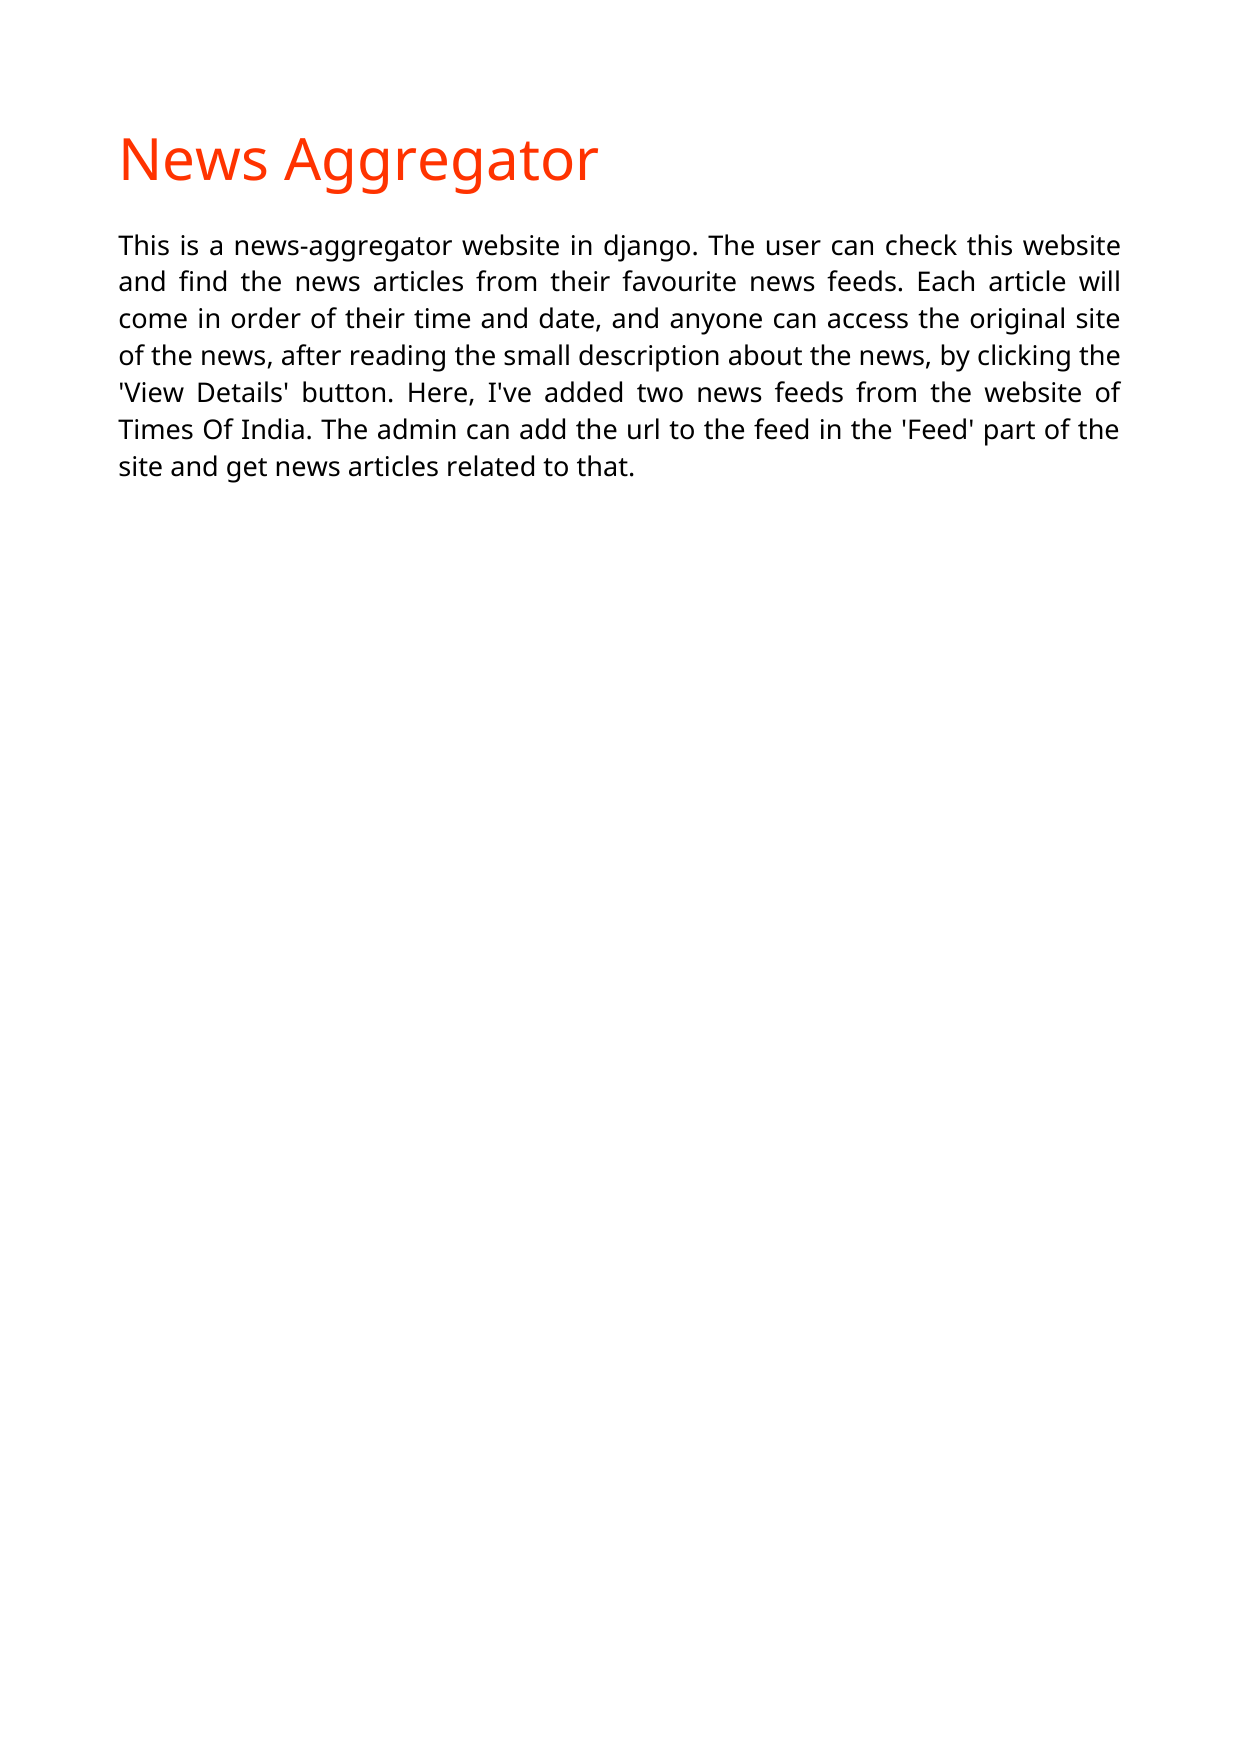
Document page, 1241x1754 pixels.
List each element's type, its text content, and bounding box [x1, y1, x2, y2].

text News Aggregator [118, 118, 1122, 198]
text This is a news-aggregator website in django. The user can check this website and find the news articles from their favourite news feeds. Each article will come in order of their time and date, and anyone can access the original site of the news, after reading the small description about the news, by clicking the 'View Details' button. Here, I've added two news feeds from the website of Times Of India. The admin can add the url to the feed in the 'Feed' part of the site and get news articles related to that. [118, 226, 1122, 484]
